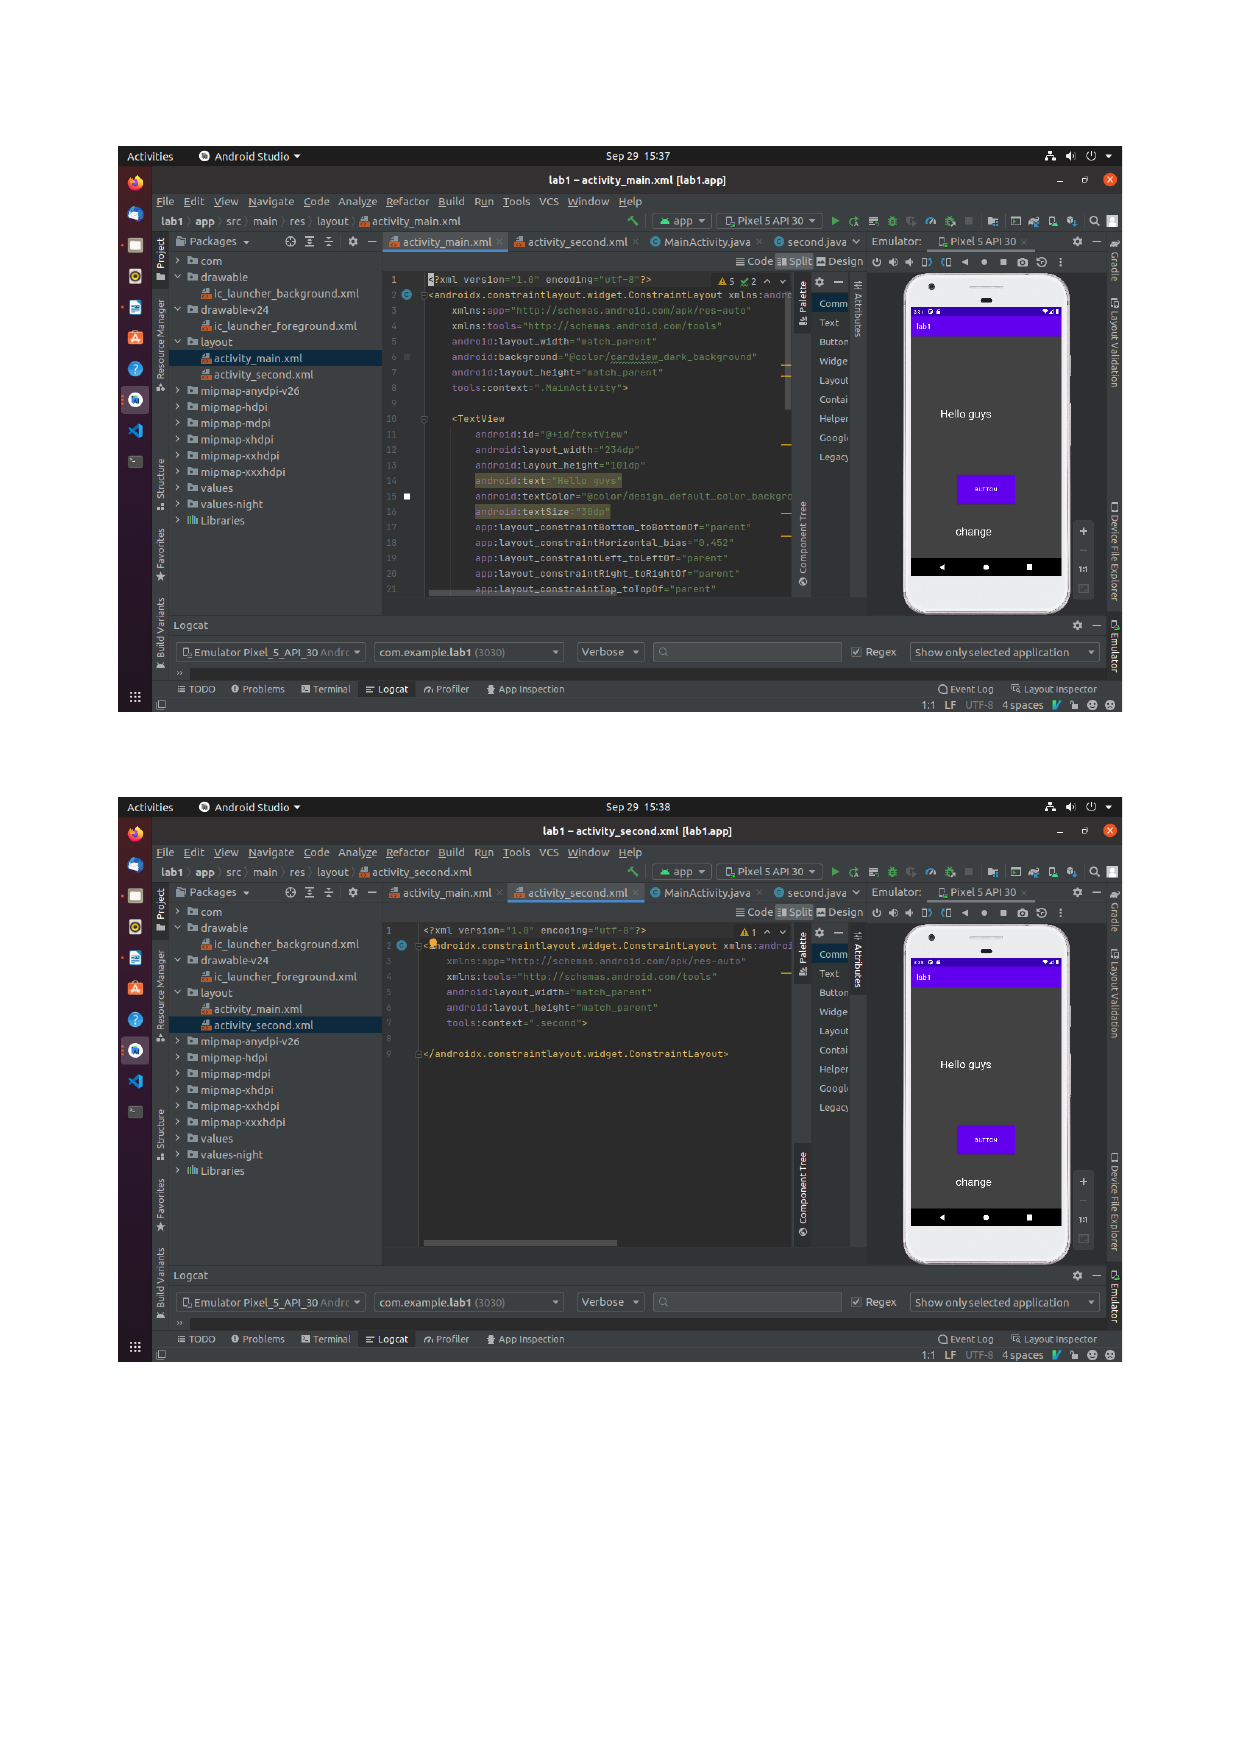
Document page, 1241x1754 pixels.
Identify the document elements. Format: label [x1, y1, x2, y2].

picture [118, 146, 1123, 712]
picture [118, 797, 1123, 1362]
